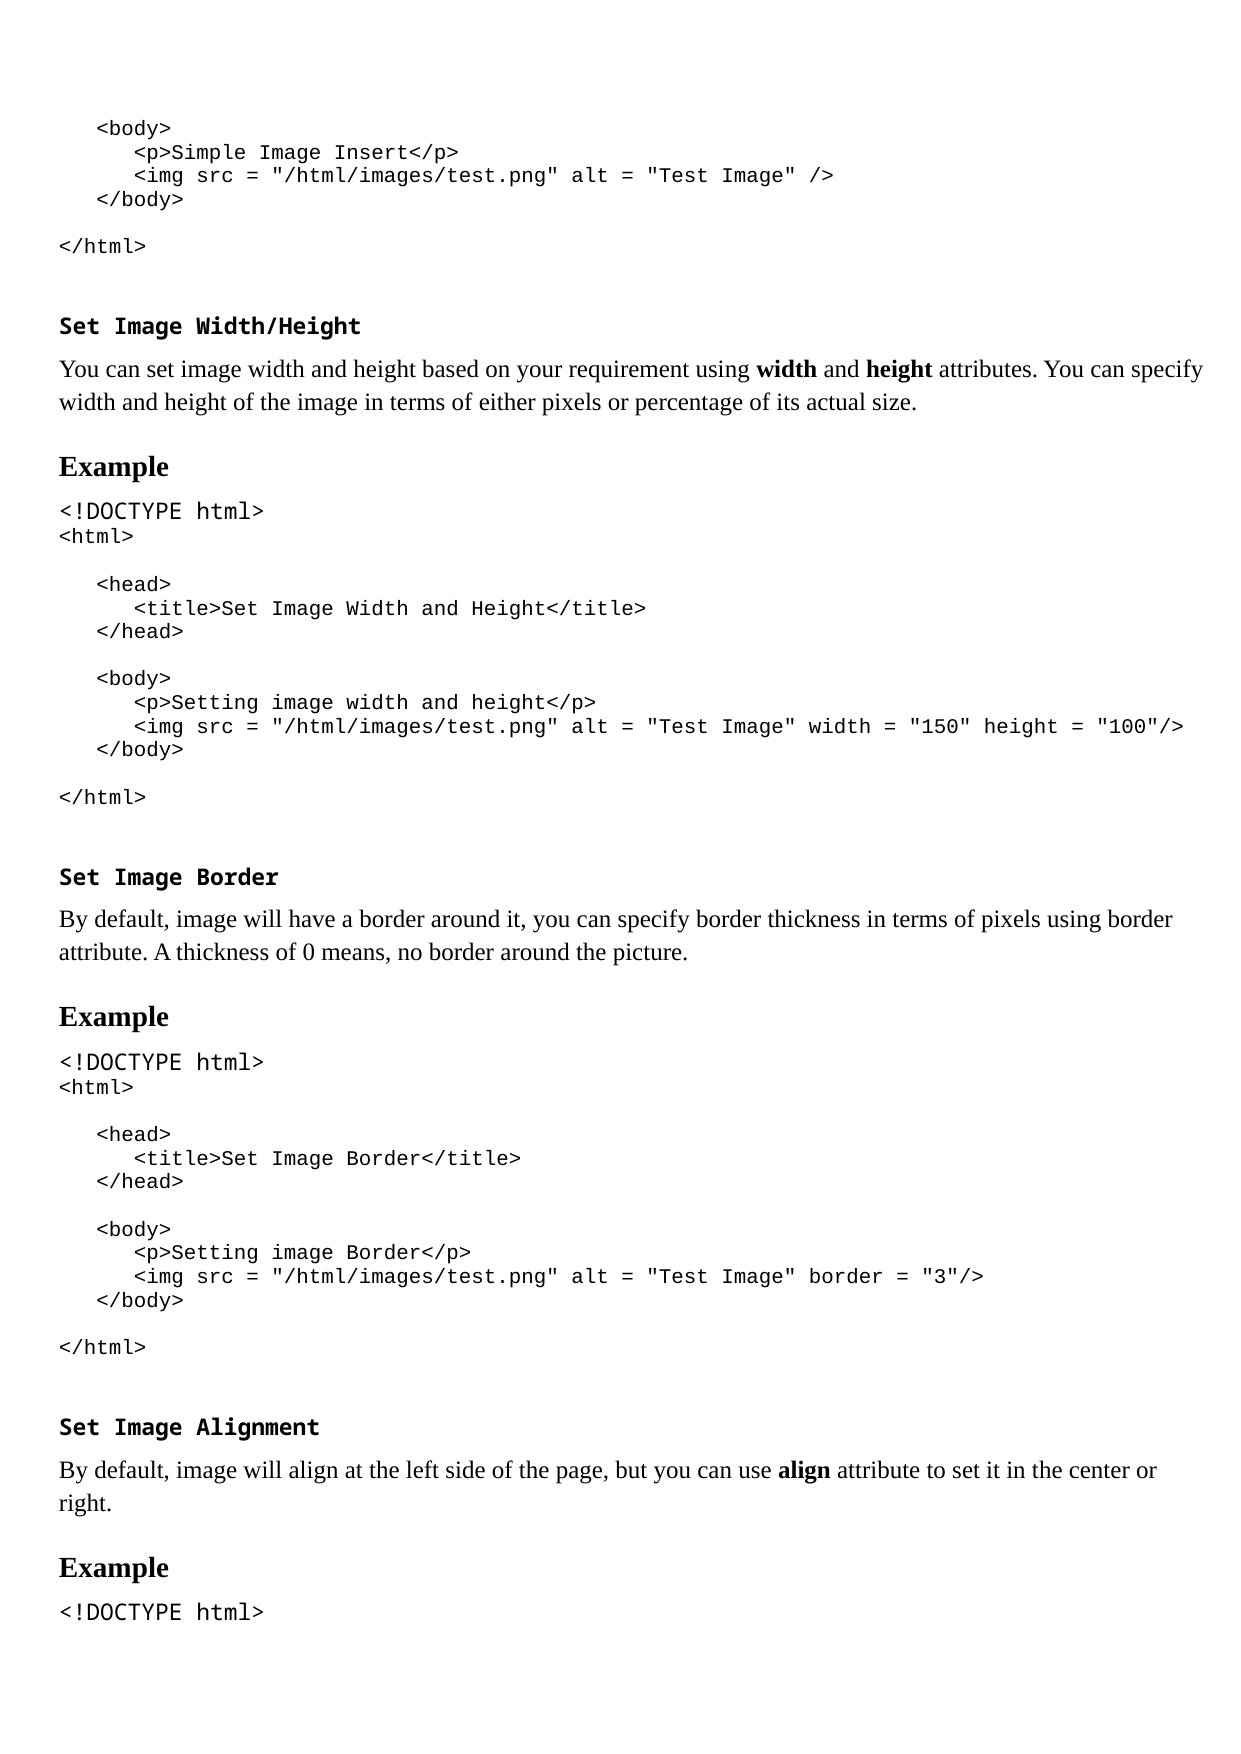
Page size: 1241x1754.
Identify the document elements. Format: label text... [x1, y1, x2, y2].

text </html> [59, 787, 1205, 810]
subtitle Set Image Border [59, 861, 1205, 892]
text <img src = "/html/images/test.png" alt = "Test Image" border = "3"/> [59, 1266, 1205, 1290]
text </head> [59, 1171, 1205, 1195]
text <title>Set Image Width and Height</title> [59, 597, 1205, 621]
text <title>Set Image Border</title> [59, 1148, 1205, 1171]
text <p>Setting image width and height</p> [59, 692, 1205, 716]
subtitle Set Image Width/Height [59, 310, 1205, 342]
subtitle Example [59, 999, 1205, 1033]
text <head> [59, 574, 1205, 597]
text <img src = "/html/images/test.png" alt = "Test Image" width = "150" height = "100"/> [59, 716, 1205, 739]
text </body> [59, 1290, 1205, 1313]
text <!DOCTYPE html> [59, 1046, 1205, 1077]
text <body> [59, 668, 1205, 692]
text <html> [59, 527, 1205, 550]
text <img src = "/html/images/test.png" alt = "Test Image" /> [59, 165, 1205, 189]
text <body> [59, 1219, 1205, 1242]
text </body> [59, 739, 1205, 763]
text <!DOCTYPE html> [59, 495, 1205, 527]
subtitle Example [59, 449, 1205, 483]
text By default, image will align at the left side of the page, but you can use align attribute to set it in the center or right. [59, 1455, 1205, 1516]
text </html> [59, 1337, 1205, 1361]
text </head> [59, 621, 1205, 645]
text <body> [59, 118, 1205, 142]
text </html> [59, 236, 1205, 260]
text </body> [59, 189, 1205, 213]
text You can set image width and height based on your requirement using width and height attributes. You can specify width and height of the image in terms of either pixels or percentage of its actual size. [59, 354, 1205, 416]
text <p>Simple Image Insert</p> [59, 142, 1205, 165]
text <html> [59, 1077, 1205, 1101]
text By default, image will have a border around it, you can specify border thickness in terms of pixels using border attribute. A thickness of 0 means, no border around the picture. [59, 904, 1205, 966]
subtitle Set Image Alignment [59, 1411, 1205, 1442]
subtitle Example [59, 1550, 1205, 1583]
text <head> [59, 1124, 1205, 1148]
text <!DOCTYPE html> [59, 1596, 1205, 1627]
text <p>Setting image Border</p> [59, 1242, 1205, 1266]
